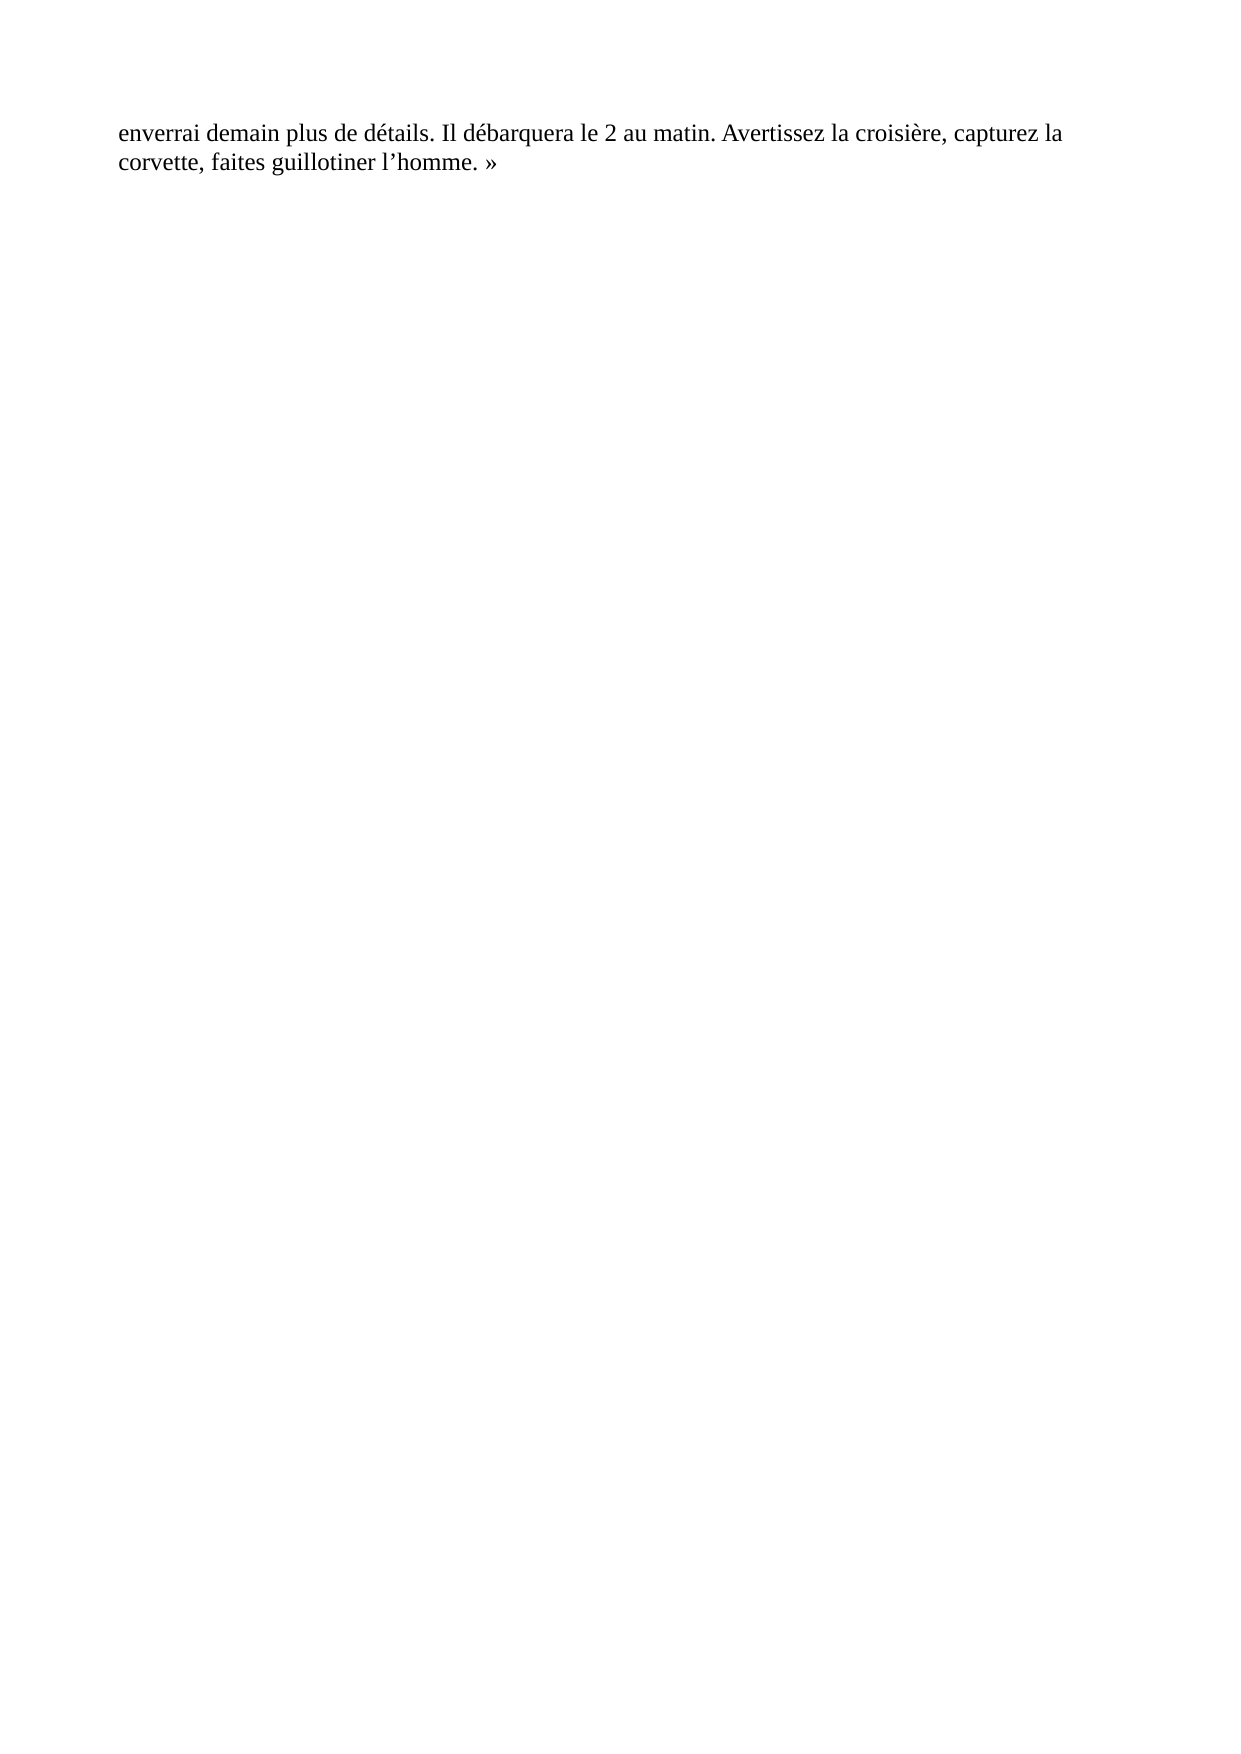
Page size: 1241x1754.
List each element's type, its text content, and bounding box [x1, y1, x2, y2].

text enverrai demain plus de détails. Il débarquera le 2 au matin. Avertissez la croisière, capturez la corvette, faites guillotiner l’homme. » [118, 118, 1122, 176]
